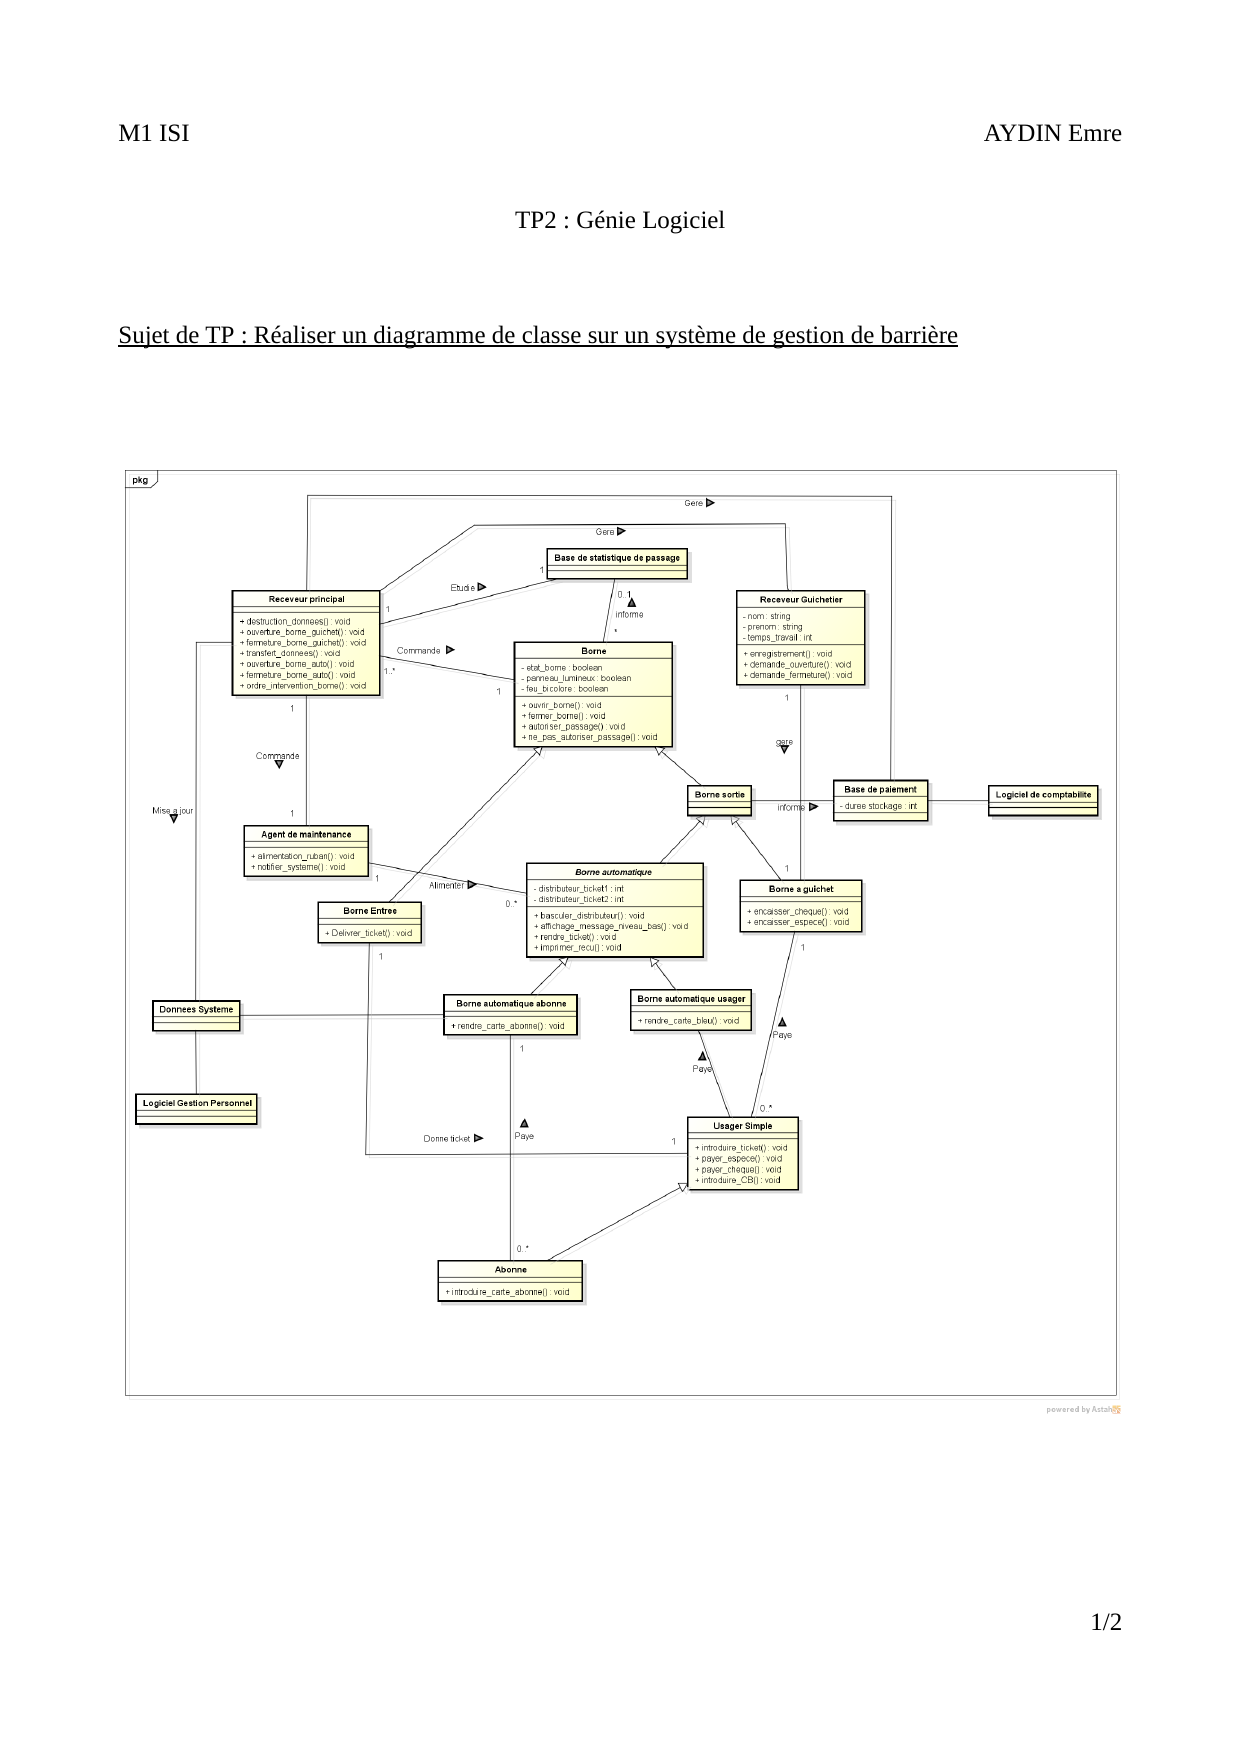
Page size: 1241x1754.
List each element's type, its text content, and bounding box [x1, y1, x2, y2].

text TP2 : Génie Logiciel [118, 205, 1122, 234]
picture [118, 463, 1123, 1416]
text Sujet de TP : Réaliser un diagramme de classe sur un système de gestion de barrière [118, 320, 1122, 349]
